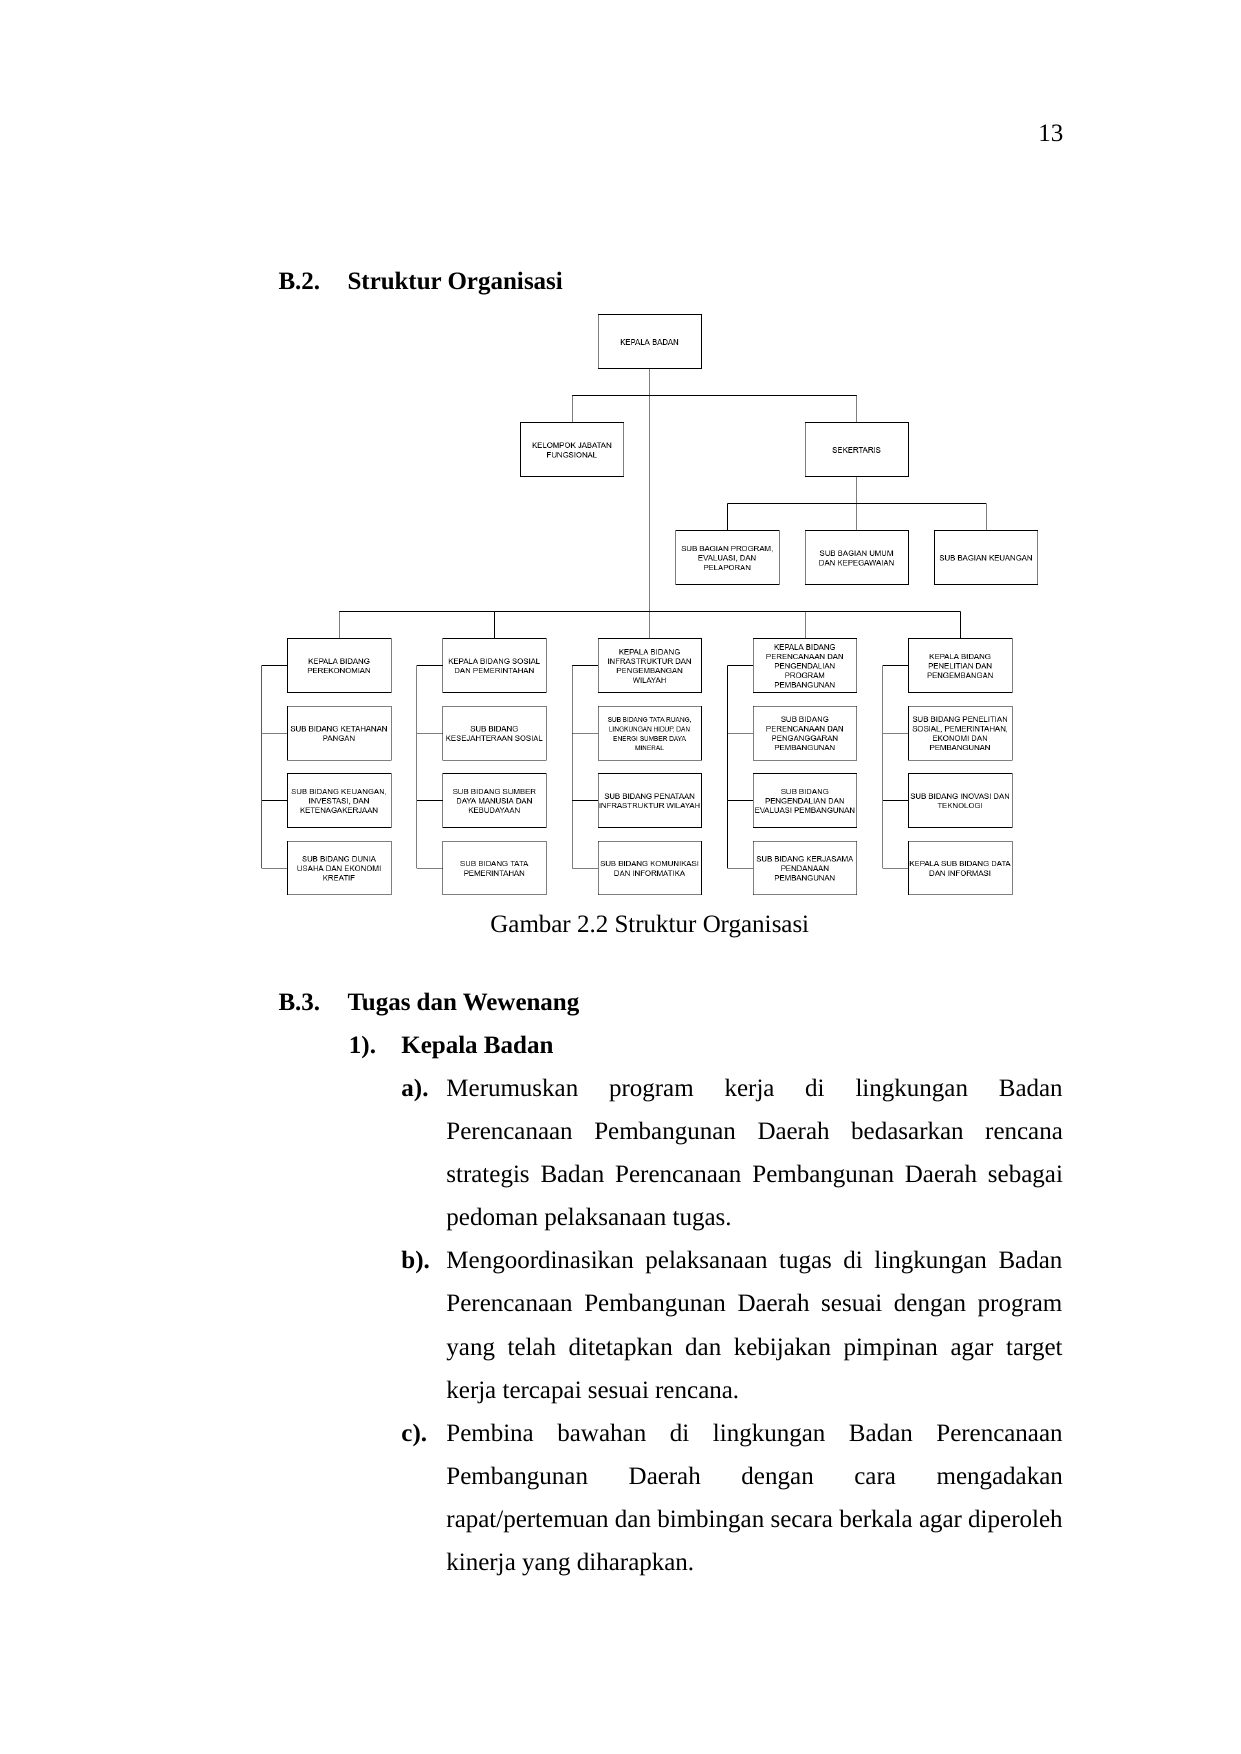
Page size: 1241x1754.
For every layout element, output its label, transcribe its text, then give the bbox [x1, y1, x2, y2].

list Tugas dan Wewenang [278, 987, 1063, 1015]
list Pembina bawahan di lingkungan Badan Perencanaan Pembangunan Daerah dengan cara mengadakan rapat/pertemuan dan bimbingan secara berkala agar diperoleh kinerja yang diharapkan. [401, 1418, 1063, 1576]
list Kepala Badan [349, 1030, 1063, 1058]
list Mengoordinasikan pelaksanaan tugas di lingkungan Badan Perencanaan Pembangunan Daerah sesuai dengan program yang telah ditetapkan dan kebijakan pimpinan agar target kerja tercapai sesuai rencana. [401, 1245, 1063, 1403]
table_header Gambar 2.2 Struktur Organisasi [236, 309, 1063, 943]
picture [261, 314, 1038, 895]
list Struktur Organisasi [278, 266, 1063, 294]
list Merumuskan program kerja di lingkungan Badan Perencanaan Pembangunan Daerah bedasarkan rencana strategis Badan Perencanaan Pembangunan Daerah sebagai pedoman pelaksanaan tugas. [401, 1073, 1063, 1231]
